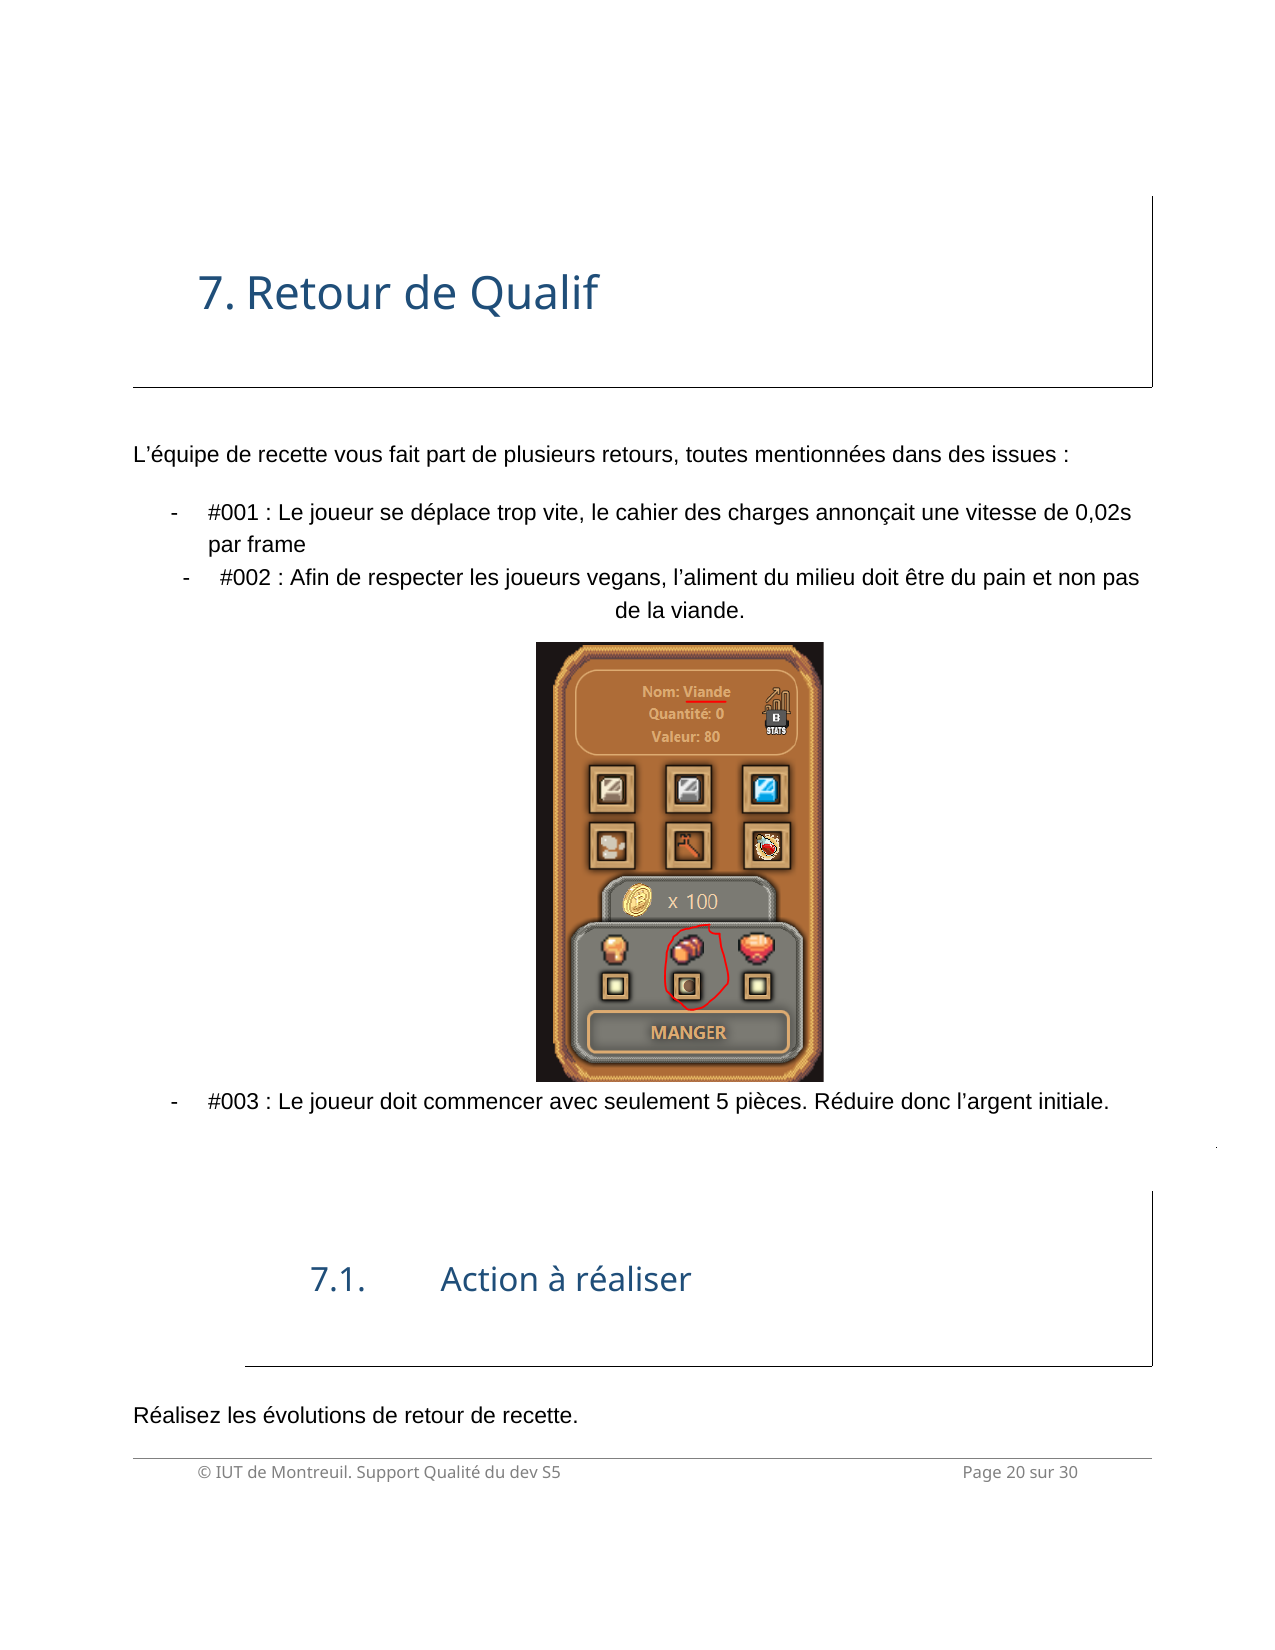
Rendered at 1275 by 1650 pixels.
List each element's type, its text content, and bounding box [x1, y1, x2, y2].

list #003 : Le joueur doit commencer avec seulement 5 pièces. Réduire donc l’argent initiale. [170, 1088, 1152, 1114]
list #001 : Le joueur se déplace trop vite, le cahier des charges annonçait une vitesse de 0,02s par frame [170, 498, 1152, 558]
text L’équipe de recette vous fait part de plusieurs retours, toutes mentionnées dans des issues : [133, 441, 1152, 467]
subtitle Retour de Qualif [133, 196, 1152, 387]
list #002 : Afin de respecter les joueurs vegans, l’aliment du milieu doit être du pain et non pas de la viande. [170, 564, 1152, 1081]
subtitle Action à réaliser [245, 1191, 1152, 1366]
text Réalisez les évolutions de retour de recette. [133, 1402, 1152, 1429]
picture [536, 642, 824, 1082]
